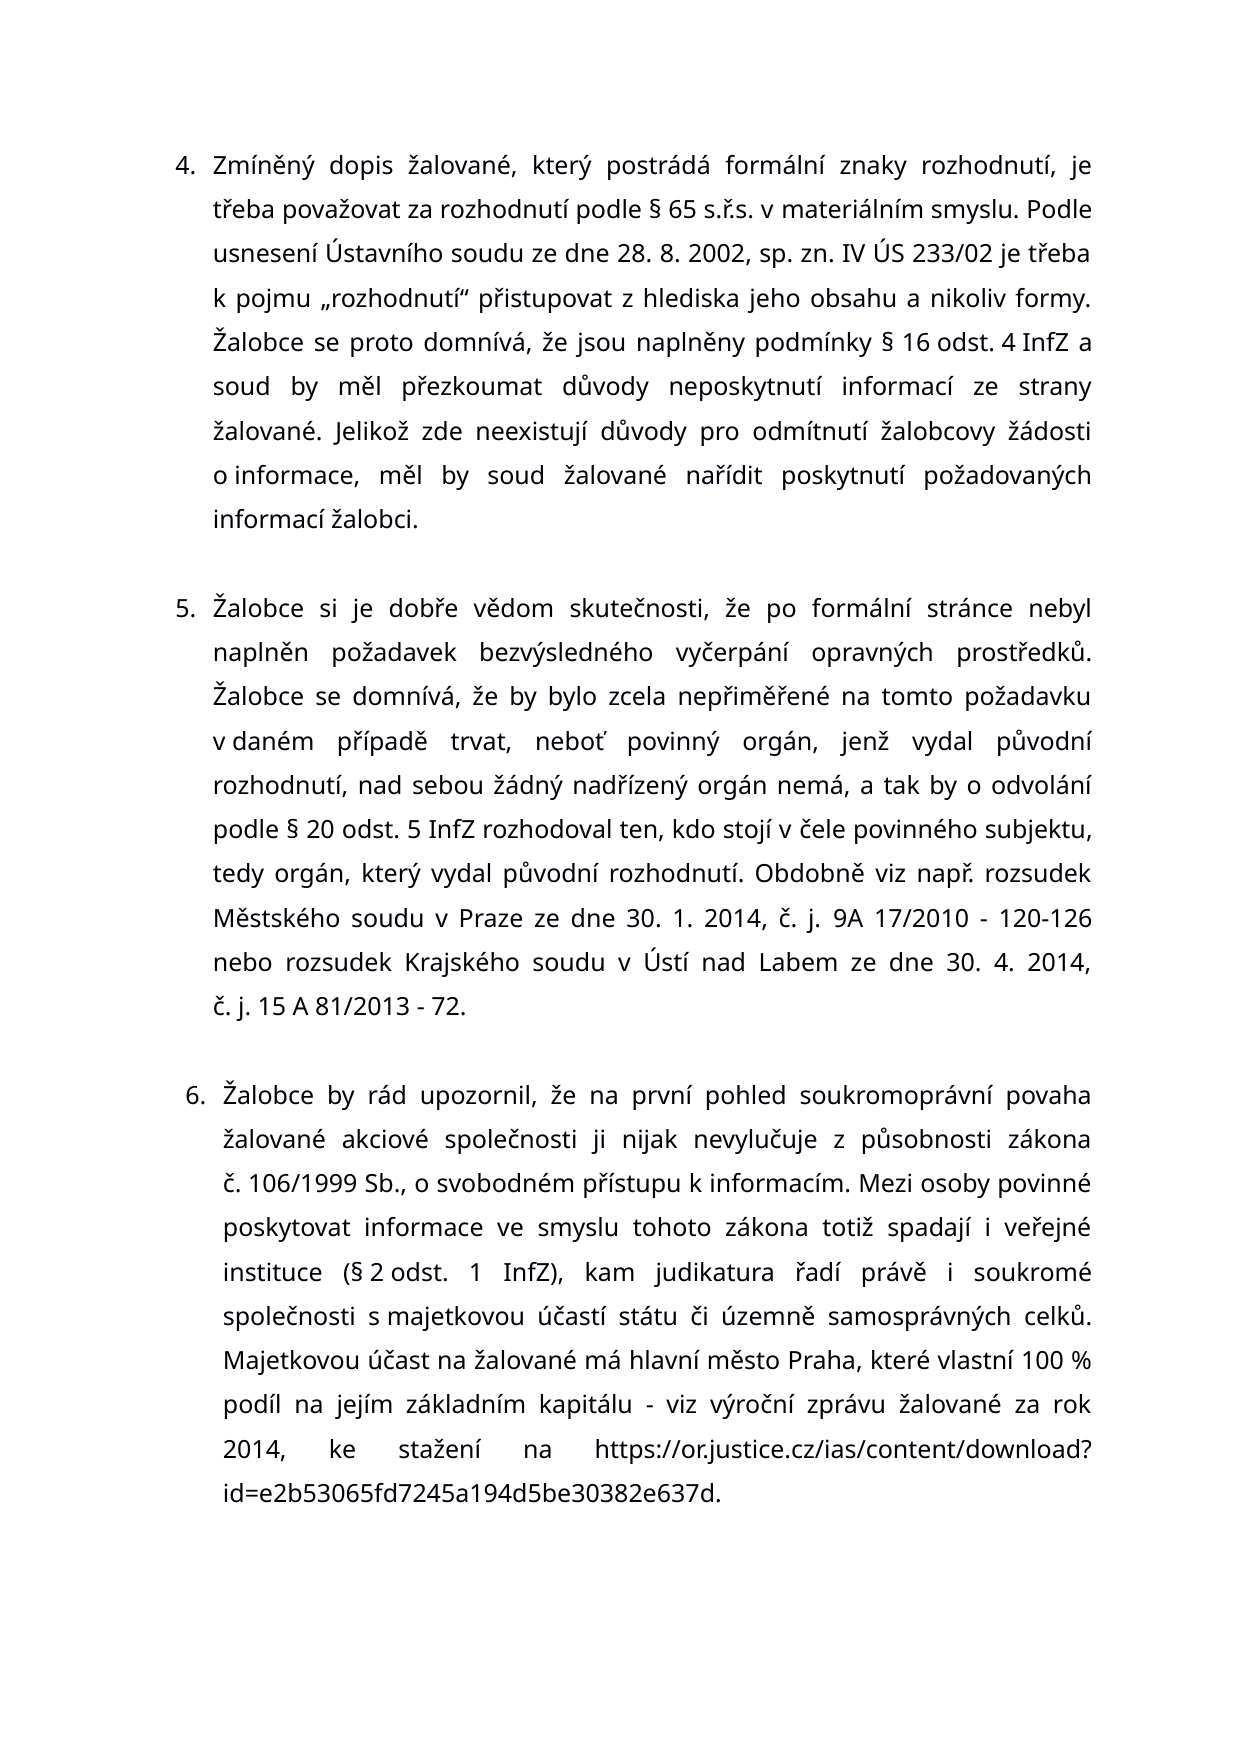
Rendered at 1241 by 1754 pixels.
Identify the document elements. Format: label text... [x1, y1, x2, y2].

list Žalobce si je dobře vědom skutečnosti, že po formální stránce nebyl naplněn požadavek bezvýsledného vyčerpání opravných prostředků. Žalobce se domnívá, že by bylo zcela nepřiměřené na tomto požadavku v daném případě trvat, neboť povinný orgán, jenž vydal původní rozhodnutí, nad sebou žádný nadřízený orgán nemá, a tak by o odvolání podle § 20 odst. 5 InfZ rozhodoval ten, kdo stojí v čele povinného subjektu, tedy orgán, který vydal původní rozhodnutí. Obdobně viz např. rozsudek Městského soudu v Praze ze dne 30. 1. 2014, č. j. 9A 17/2010 - 120-126 nebo rozsudek Krajského soudu v Ústí nad Labem ze dne 30. 4. 2014, č. j. 15 A 81/2013 - 72. [175, 590, 1093, 1023]
list Žalobce by rád upozornil, že na první pohled soukromoprávní povaha žalované akciové společnosti ji nijak nevylučuje z působnosti zákona č. 106/1999 Sb., o svobodném přístupu k informacím. Mezi osoby povinné poskytovat informace ve smyslu tohoto zákona totiž spadají i veřejné instituce (§ 2 odst. 1 InfZ), kam judikatura řadí právě i soukromé společnosti s majetkovou účastí státu či územně samosprávných celků. Majetkovou účast na žalované má hlavní město Praha, které vlastní 100 % podíl na jejím základním kapitálu - viz výroční zprávu žalované za rok 2014, ke stažení na https://or.justice.cz/ias/content/download?id=e2b53065fd7245a194d5be30382e637d. [185, 1077, 1093, 1510]
list Zmíněný dopis žalované, který postrádá formální znaky rozhodnutí, je třeba považovat za rozhodnutí podle § 65 s.ř.s. v materiálním smyslu. Podle usnesení Ústavního soudu ze dne 28. 8. 2002, sp. zn. IV ÚS 233/02 je třeba k pojmu „rozhodnutí“ přistupovat z hlediska jeho obsahu a nikoliv formy. Žalobce se proto domnívá, že jsou naplněny podmínky § 16 odst. 4 InfZ a soud by měl přezkoumat důvody neposkytnutí informací ze strany žalované. Jelikož zde neexistují důvody pro odmítnutí žalobcovy žádosti o informace, měl by soud žalované nařídit poskytnutí požadovaných informací žalobci. [175, 148, 1093, 536]
